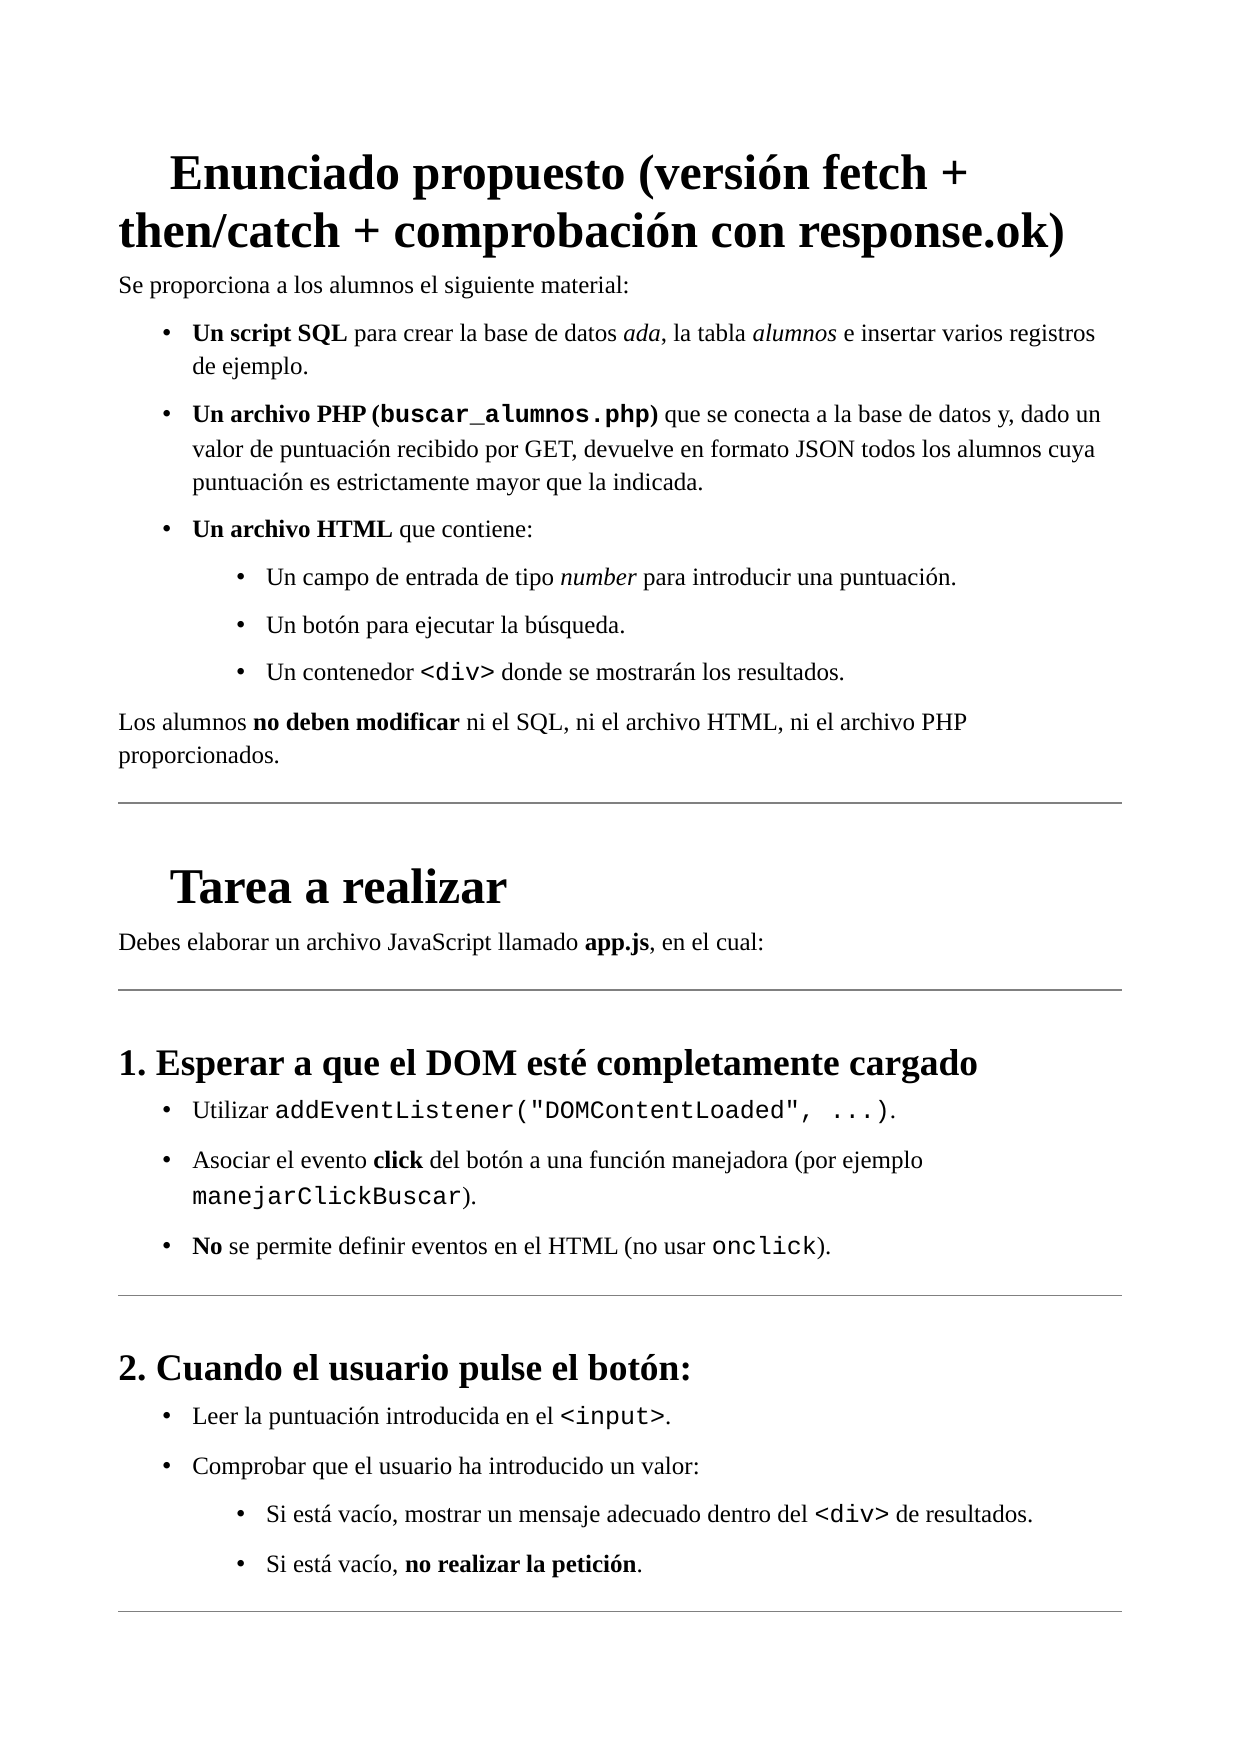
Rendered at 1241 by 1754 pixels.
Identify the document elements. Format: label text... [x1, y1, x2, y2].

subtitle 📝 Enunciado propuesto (versión fetch + then/catch + comprobación con response.ok) [118, 143, 1122, 258]
text Debes elaborar un archivo JavaScript llamado app.js, en el cual: [118, 927, 1122, 956]
list Un botón para ejecutar la búsqueda. [236, 610, 1122, 638]
list Un contenedor <div> donde se mostrarán los resultados. [236, 657, 1122, 688]
text Los alumnos no deben modificar ni el SQL, ni el archivo HTML, ni el archivo PHP proporcionados. [118, 707, 1122, 769]
list Si está vacío, mostrar un mensaje adecuado dentro del <div> de resultados. [236, 1499, 1122, 1530]
list Utilizar addEventListener("DOMContentLoaded", ...). [162, 1096, 1122, 1126]
subtitle 2. Cuando el usuario pulse el botón: [118, 1346, 1122, 1389]
list Leer la puntuación introducida en el <input>. [162, 1401, 1122, 1432]
text Se proporciona a los alumnos el siguiente material: [118, 271, 1122, 299]
subtitle 🎯 Tarea a realizar [118, 857, 1122, 915]
list Si está vacío, no realizar la petición. [236, 1549, 1122, 1578]
list Un archivo PHP (buscar_alumnos.php) que se conecta a la base de datos y, dado un valor de puntuación recibido por GET, devuelve en formato JSON todos los alumnos cuya puntuación es estrictamente mayor que la indicada. [162, 399, 1122, 496]
subtitle 1. Esperar a que el DOM esté completamente cargado [118, 1040, 1122, 1083]
list No se permite definir eventos en el HTML (no usar onclick). [162, 1231, 1122, 1262]
list Un archivo HTML que contiene: [162, 514, 1122, 543]
list Un campo de entrada de tipo number para introducir una puntuación. [236, 562, 1122, 591]
list Comprobar que el usuario ha introducido un valor: [162, 1451, 1122, 1480]
list Asociar el evento click del botón a una función manejadora (por ejemplo manejarClickBuscar). [162, 1146, 1122, 1212]
list Un script SQL para crear la base de datos ada, la tabla alumnos e insertar varios registros de ejemplo. [162, 318, 1122, 380]
